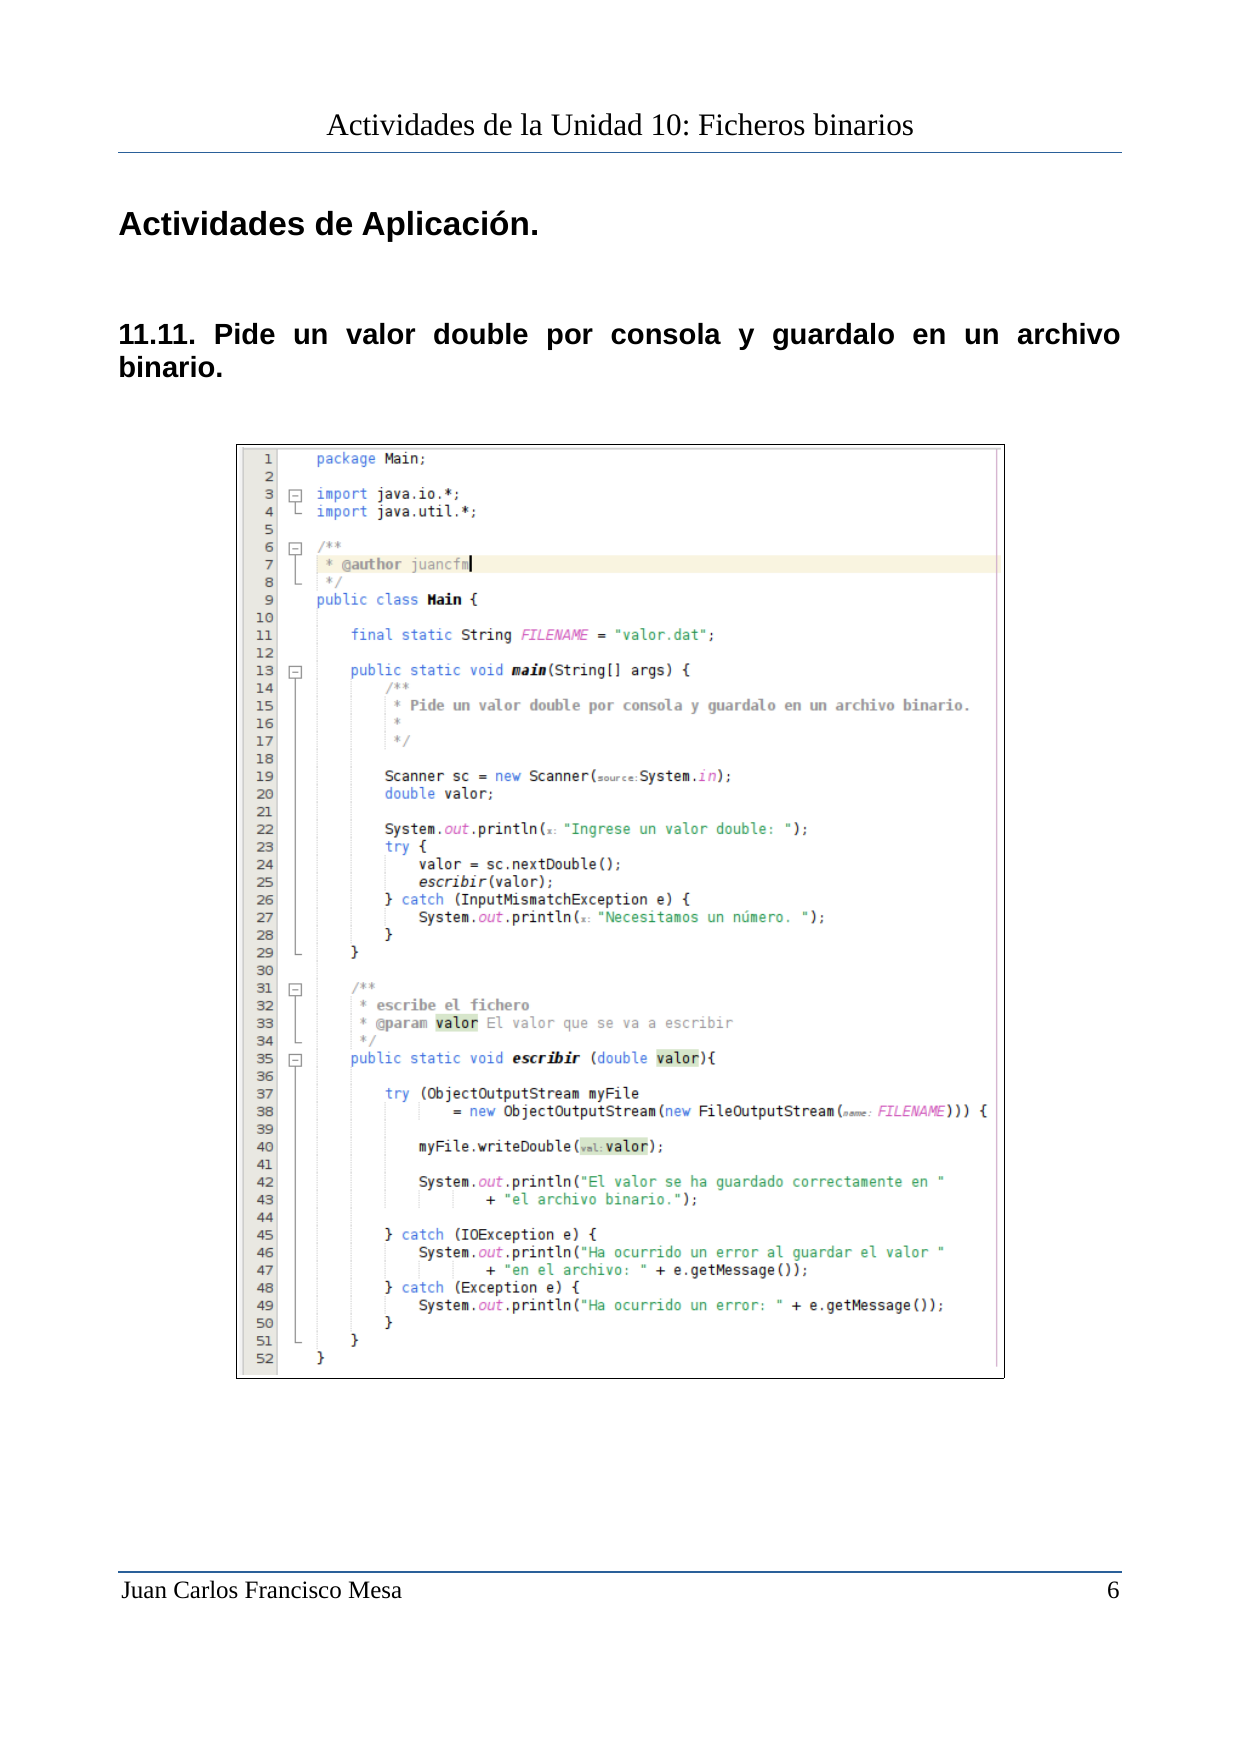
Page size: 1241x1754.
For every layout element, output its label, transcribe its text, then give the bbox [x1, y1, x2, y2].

subtitle Actividades de Aplicación. [118, 204, 1122, 242]
picture [239, 447, 1001, 1375]
subtitle 11.11. Pide un valor double por consola y guardalo en un archivo binario. [118, 317, 1122, 384]
